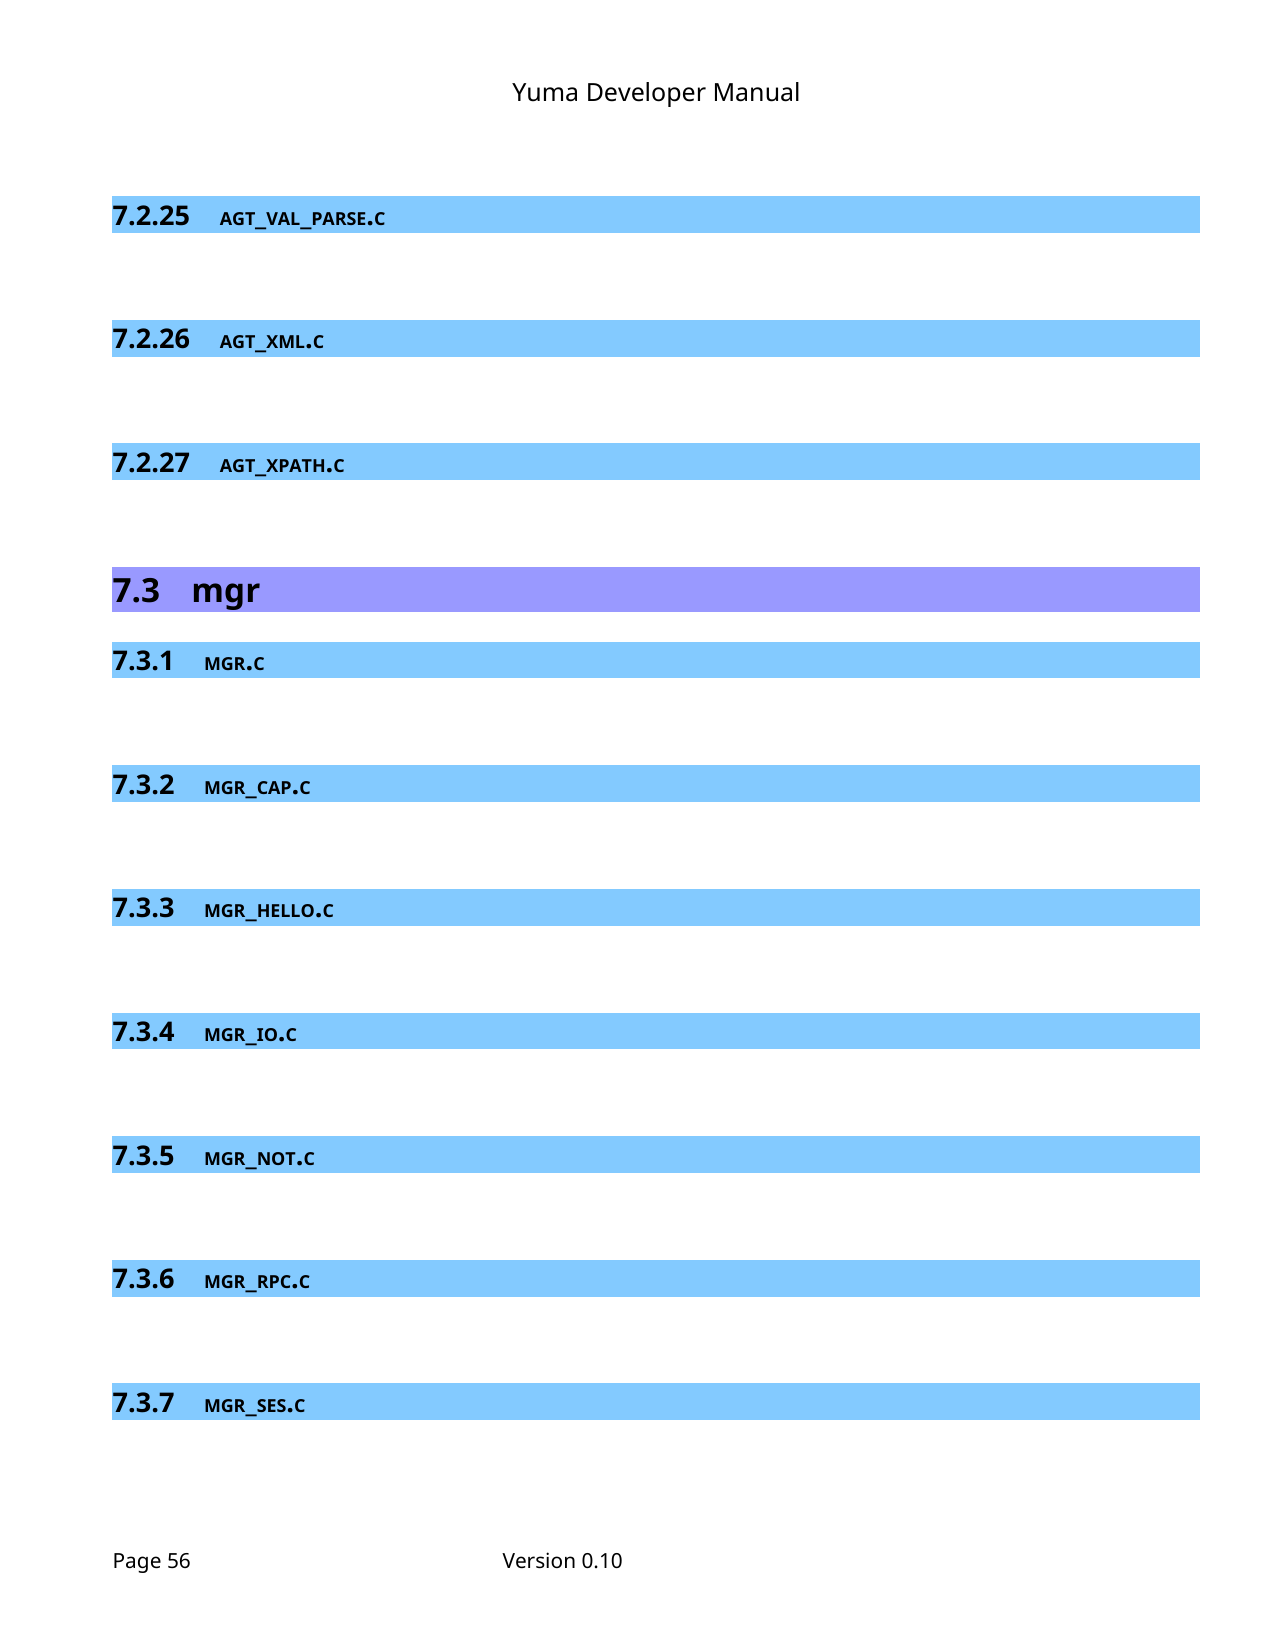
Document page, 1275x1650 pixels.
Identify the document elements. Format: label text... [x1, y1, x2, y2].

subtitle mgr.c [112, 642, 1200, 678]
subtitle mgr_not.c [112, 1136, 1200, 1173]
subtitle mgr_rpc.c [112, 1260, 1200, 1297]
subtitle agt_val_parse.c [112, 196, 1200, 233]
subtitle mgr_cap.c [112, 765, 1200, 802]
subtitle mgr_io.c [112, 1013, 1200, 1049]
subtitle agt_xpath.c [112, 443, 1200, 480]
subtitle mgr_ses.c [112, 1383, 1200, 1420]
subtitle agt_xml.c [112, 320, 1200, 357]
subtitle mgr [112, 567, 1200, 612]
subtitle mgr_hello.c [112, 889, 1200, 926]
